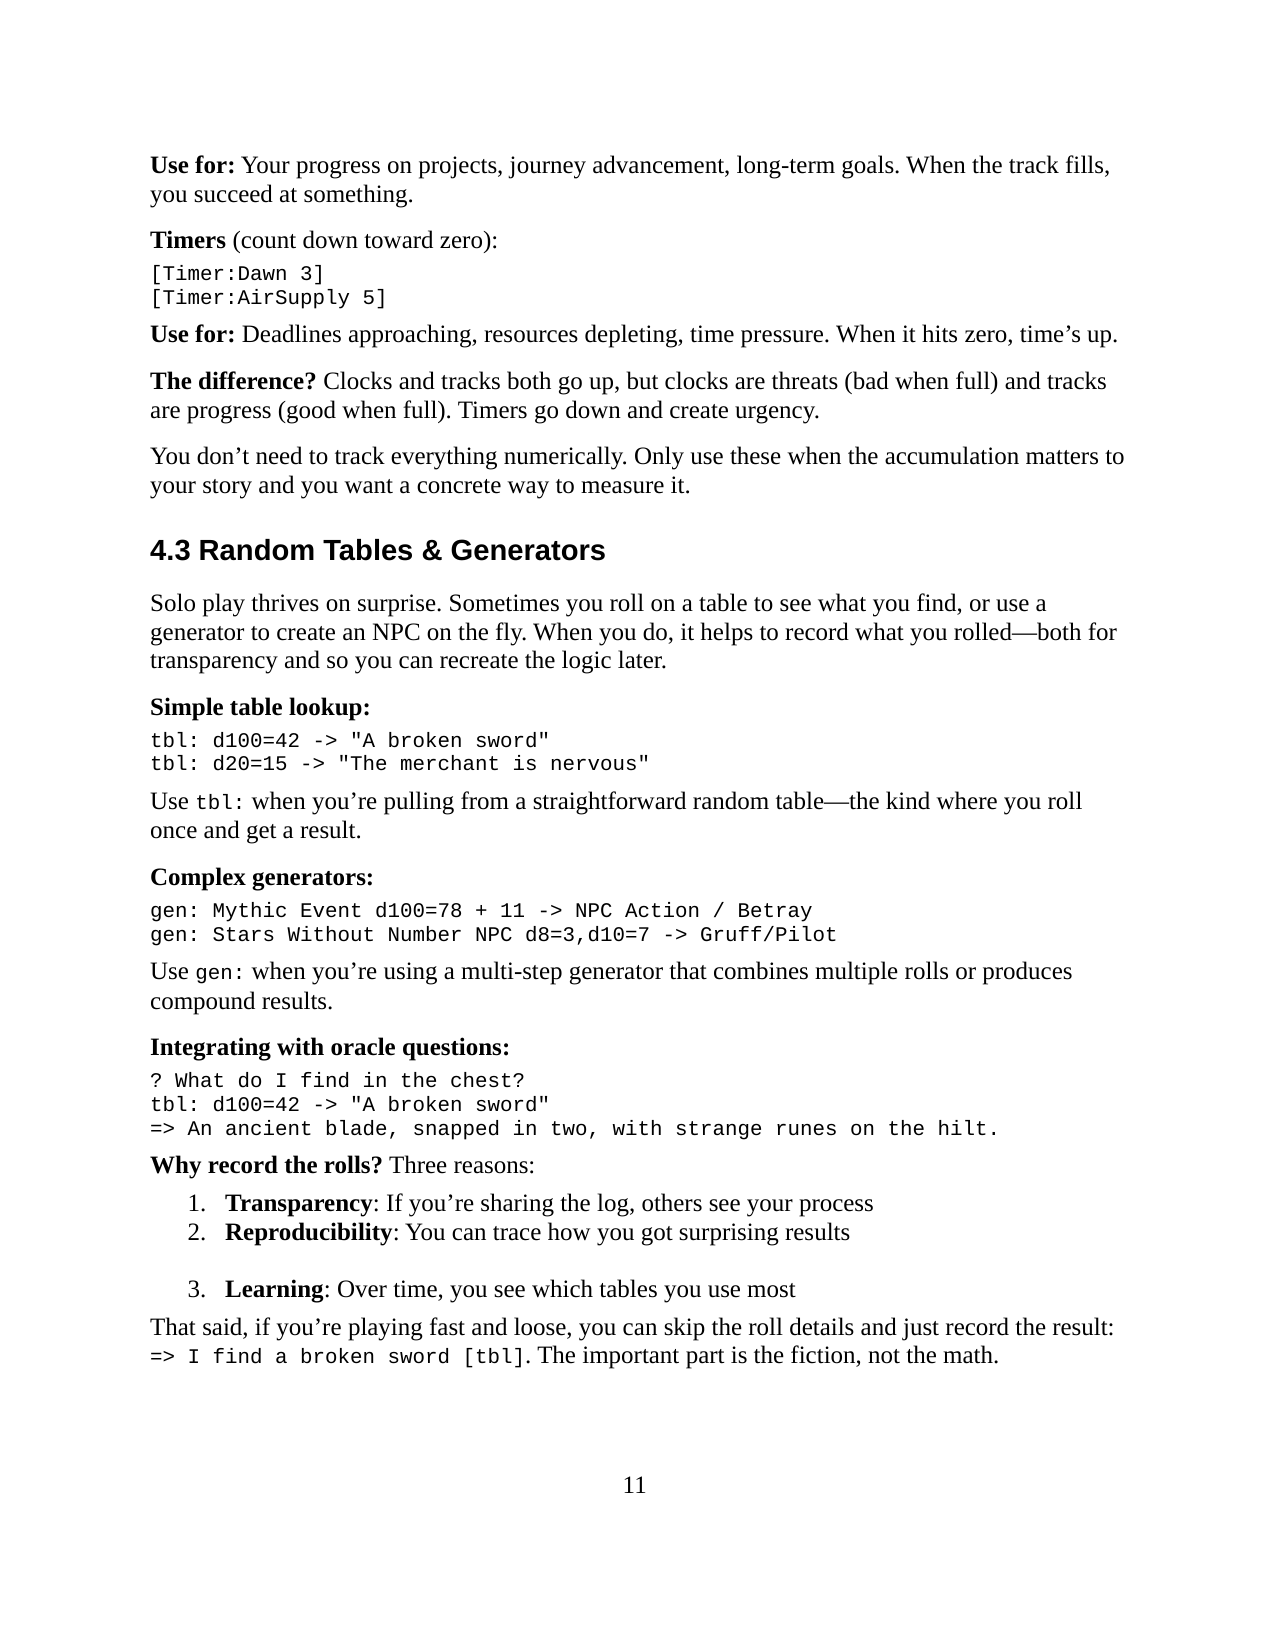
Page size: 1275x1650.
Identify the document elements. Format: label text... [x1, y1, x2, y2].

text Use for: Your progress on projects, journey advancement, long-term goals. When the track fills, you succeed at something. [150, 150, 1125, 207]
text Use for: Deadlines approaching, resources depleting, time pressure. When it hits zero, time’s up. [150, 319, 1125, 348]
text Complex generators: [150, 862, 1125, 891]
list Learning: Over time, you see which tables you use most [187, 1274, 1125, 1303]
text tbl: d20=15 -> "The merchant is nervous" [150, 753, 1125, 777]
text Integrating with oracle questions: [150, 1032, 1125, 1061]
text Use gen: when you’re using a multi-step generator that combines multiple rolls or produces compound results. [150, 956, 1125, 1014]
text Timers (count down toward zero): [150, 225, 1125, 254]
text The difference? Clocks and tracks both go up, but clocks are threats (bad when full) and tracks are progress (good when full). Timers go down and create urgency. [150, 366, 1125, 423]
text Use tbl: when you’re pulling from a straightforward random table—the kind where you roll once and get a result. [150, 786, 1125, 844]
text ? What do I find in the chest? [150, 1070, 1125, 1094]
list Transparency: If you’re sharing the log, others see your process [187, 1188, 1125, 1217]
subtitle 4.3 Random Tables & Generators [150, 533, 1125, 566]
text [Timer:AirSupply 5] [150, 287, 1125, 310]
text => An ancient blade, snapped in two, with strange runes on the hilt. [150, 1117, 1125, 1141]
text tbl: d100=42 -> "A broken sword" [150, 1094, 1125, 1117]
text Solo play thrives on surprise. Sometimes you roll on a table to see what you find, or use a generator to create an NPC on the fly. When you do, it helps to record what you rolled—both for transparency and so you can recreate the logic later. [150, 588, 1125, 674]
list Reproducibility: You can trace how you got surprising results [187, 1217, 1125, 1274]
text That said, if you’re playing fast and loose, you can skip the roll details and just record the result: => I find a broken sword [tbl]. The important part is the fiction, not the math. [150, 1312, 1125, 1370]
text tbl: d100=42 -> "A broken sword" [150, 730, 1125, 753]
text You don’t need to track everything numerically. Only use these when the accumulation matters to your story and you want a concrete way to measure it. [150, 441, 1125, 499]
text Simple table lookup: [150, 692, 1125, 721]
text gen: Stars Without Number NPC d8=3,d10=7 -> Gruff/Pilot [150, 924, 1125, 947]
text gen: Mythic Event d100=78 + 11 -> NPC Action / Betray [150, 900, 1125, 924]
text [Timer:Dawn 3] [150, 263, 1125, 287]
text Why record the rolls? Three reasons: [150, 1150, 1125, 1179]
